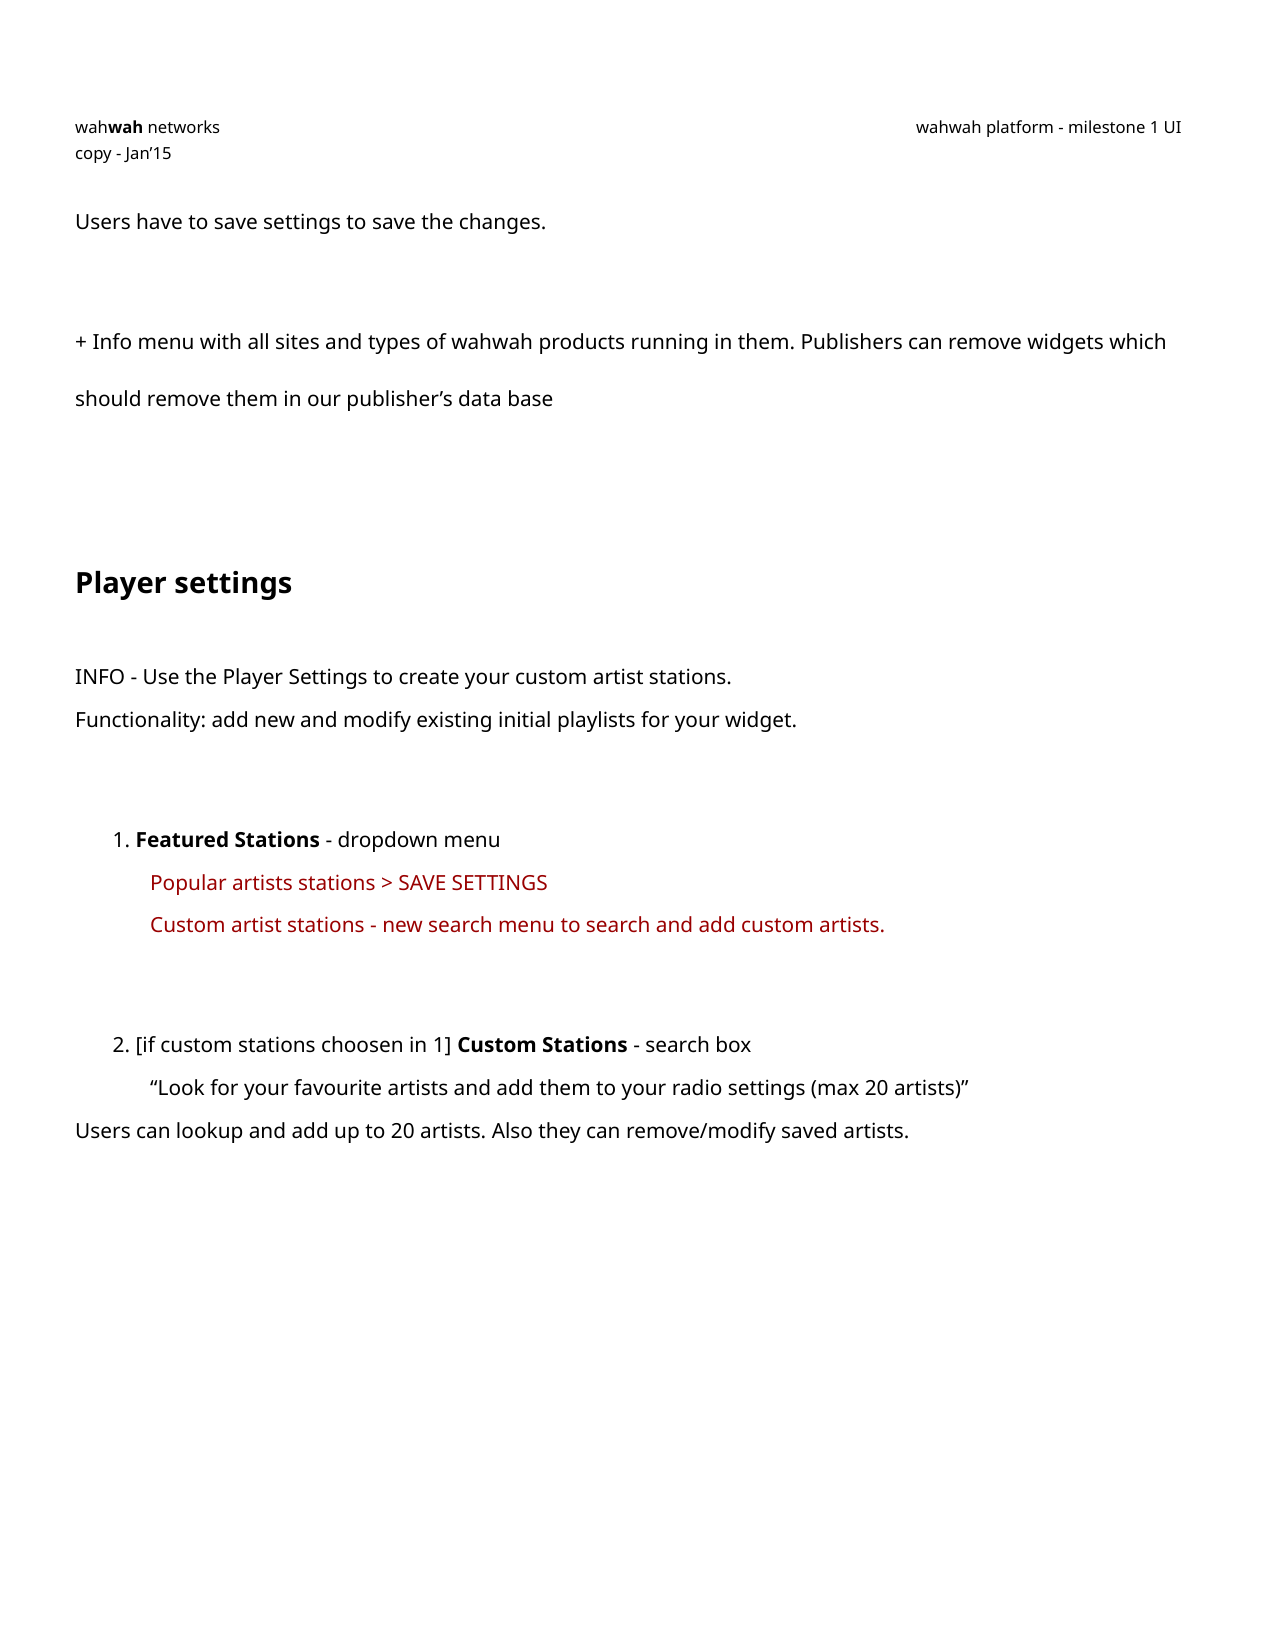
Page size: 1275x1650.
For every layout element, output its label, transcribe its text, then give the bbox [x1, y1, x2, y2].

text Functionality: add new and modify existing initial playlists for your widget. [75, 705, 1200, 733]
text Popular artists stations > SAVE SETTINGS [150, 868, 1200, 896]
text INFO - Use the Player Settings to create your custom artist stations. [75, 662, 1200, 691]
text 1. Featured Stations - dropdown menu [112, 825, 1200, 853]
text Player settings [75, 562, 1200, 602]
text Users have to save settings to save the changes. [75, 207, 1200, 235]
text Users can lookup and add up to 20 artists. Also they can remove/modify saved artists. [75, 1116, 1200, 1144]
text “Look for your favourite artists and add them to your radio settings (max 20 artists)” [150, 1073, 1200, 1102]
text 2. [if custom stations choosen in 1] Custom Stations - search box [112, 1031, 1200, 1059]
text Custom artist stations - new search menu to search and add custom artists. [150, 910, 1200, 939]
text + Info menu with all sites and types of wahwah products running in them. Publishers can remove widgets which should remove them in our publisher’s data base [75, 327, 1200, 412]
